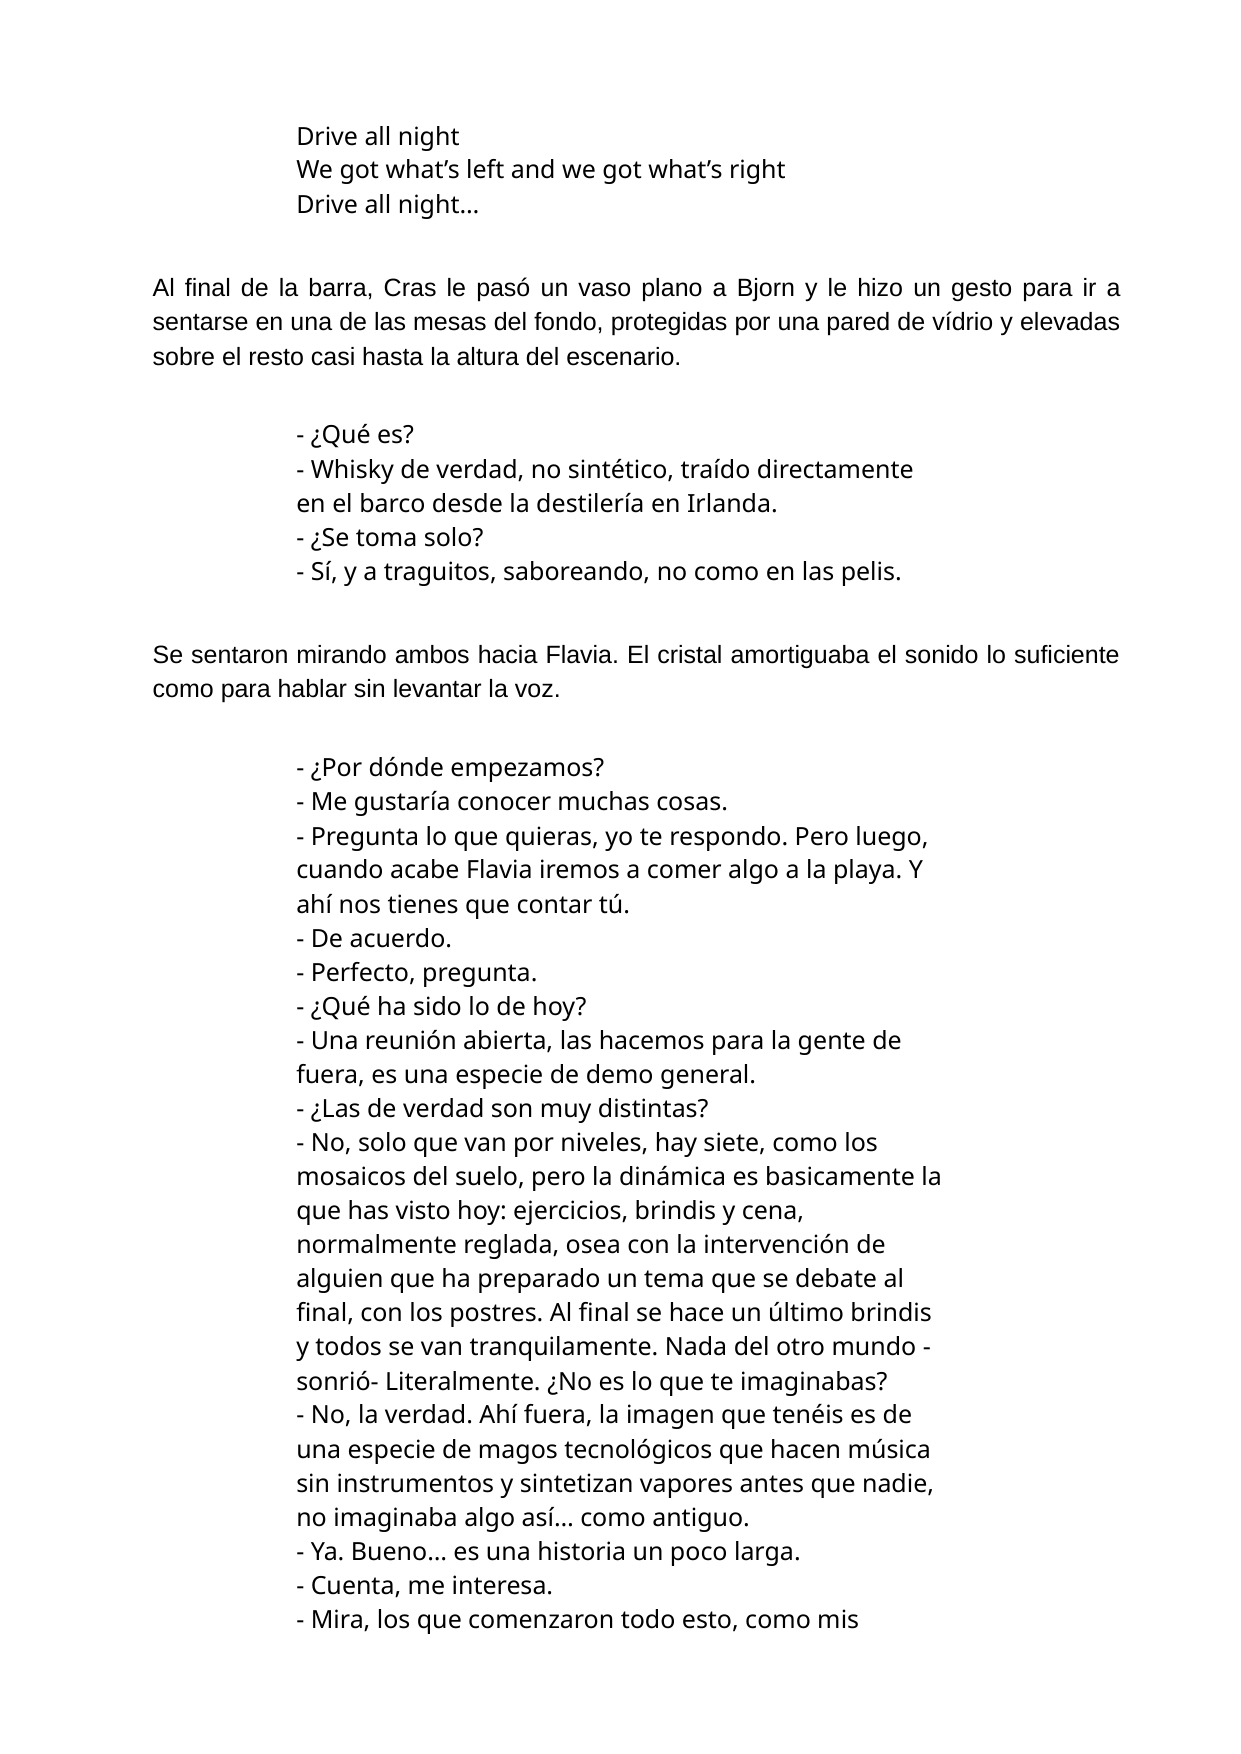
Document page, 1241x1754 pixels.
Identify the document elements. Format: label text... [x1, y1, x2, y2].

text - ¿Qué es? - Whisky de verdad, no sintético, traído directamente en el barco desde la destilería en Irlanda. - ¿Se toma solo? - Sí, y a traguitos, saboreando, no como en las pelis. [296, 417, 944, 587]
text Al final de la barra, Cras le pasó un vaso plano a Bjorn y le hizo un gesto para ir a sentarse en una de las mesas del fondo, protegidas por una pared de vídrio y elevadas sobre el resto casi hasta la altura del escenario. [152, 267, 1122, 370]
text Se sentaron mirando ambos hacia Flavia. El cristal amortiguaba el sonido lo suficiente como para hablar sin levantar la voz. [152, 634, 1122, 703]
text - ¿Por dónde empezamos? - Me gustaría conocer muchas cosas. - Pregunta lo que quieras, yo te respondo. Pero luego, cuando acabe Flavia iremos a comer algo a la playa. Y ahí nos tienes que contar tú. - De acuerdo. - Perfecto, pregunta. - ¿Qué ha sido lo de hoy? - Una reunión abierta, las hacemos para la gente de fuera, es una especie de demo general. - ¿Las de verdad son muy distintas? - No, solo que van por niveles, hay siete, como los mosaicos del suelo, pero la dinámica es basicamente la que has visto hoy: ejercicios, brindis y cena, normalmente reglada, osea con la intervención de alguien que ha preparado un tema que se debate al final, con los postres. Al final se hace un último brindis y todos se van tranquilamente. Nada del otro mundo -sonrió- Literalmente. ¿No es lo que te imaginabas? - No, la verdad. Ahí fuera, la imagen que tenéis es de una especie de magos tecnológicos que hacen música sin instrumentos y sintetizan vapores antes que nadie, no imaginaba algo así… como antiguo. - Ya. Bueno… es una historia un poco larga. - Cuenta, me interesa. - Mira, los que comenzaron todo esto, como mis [296, 750, 944, 1636]
text Drive all night We got what’s left and we got what’s right Drive all night… [296, 118, 944, 220]
